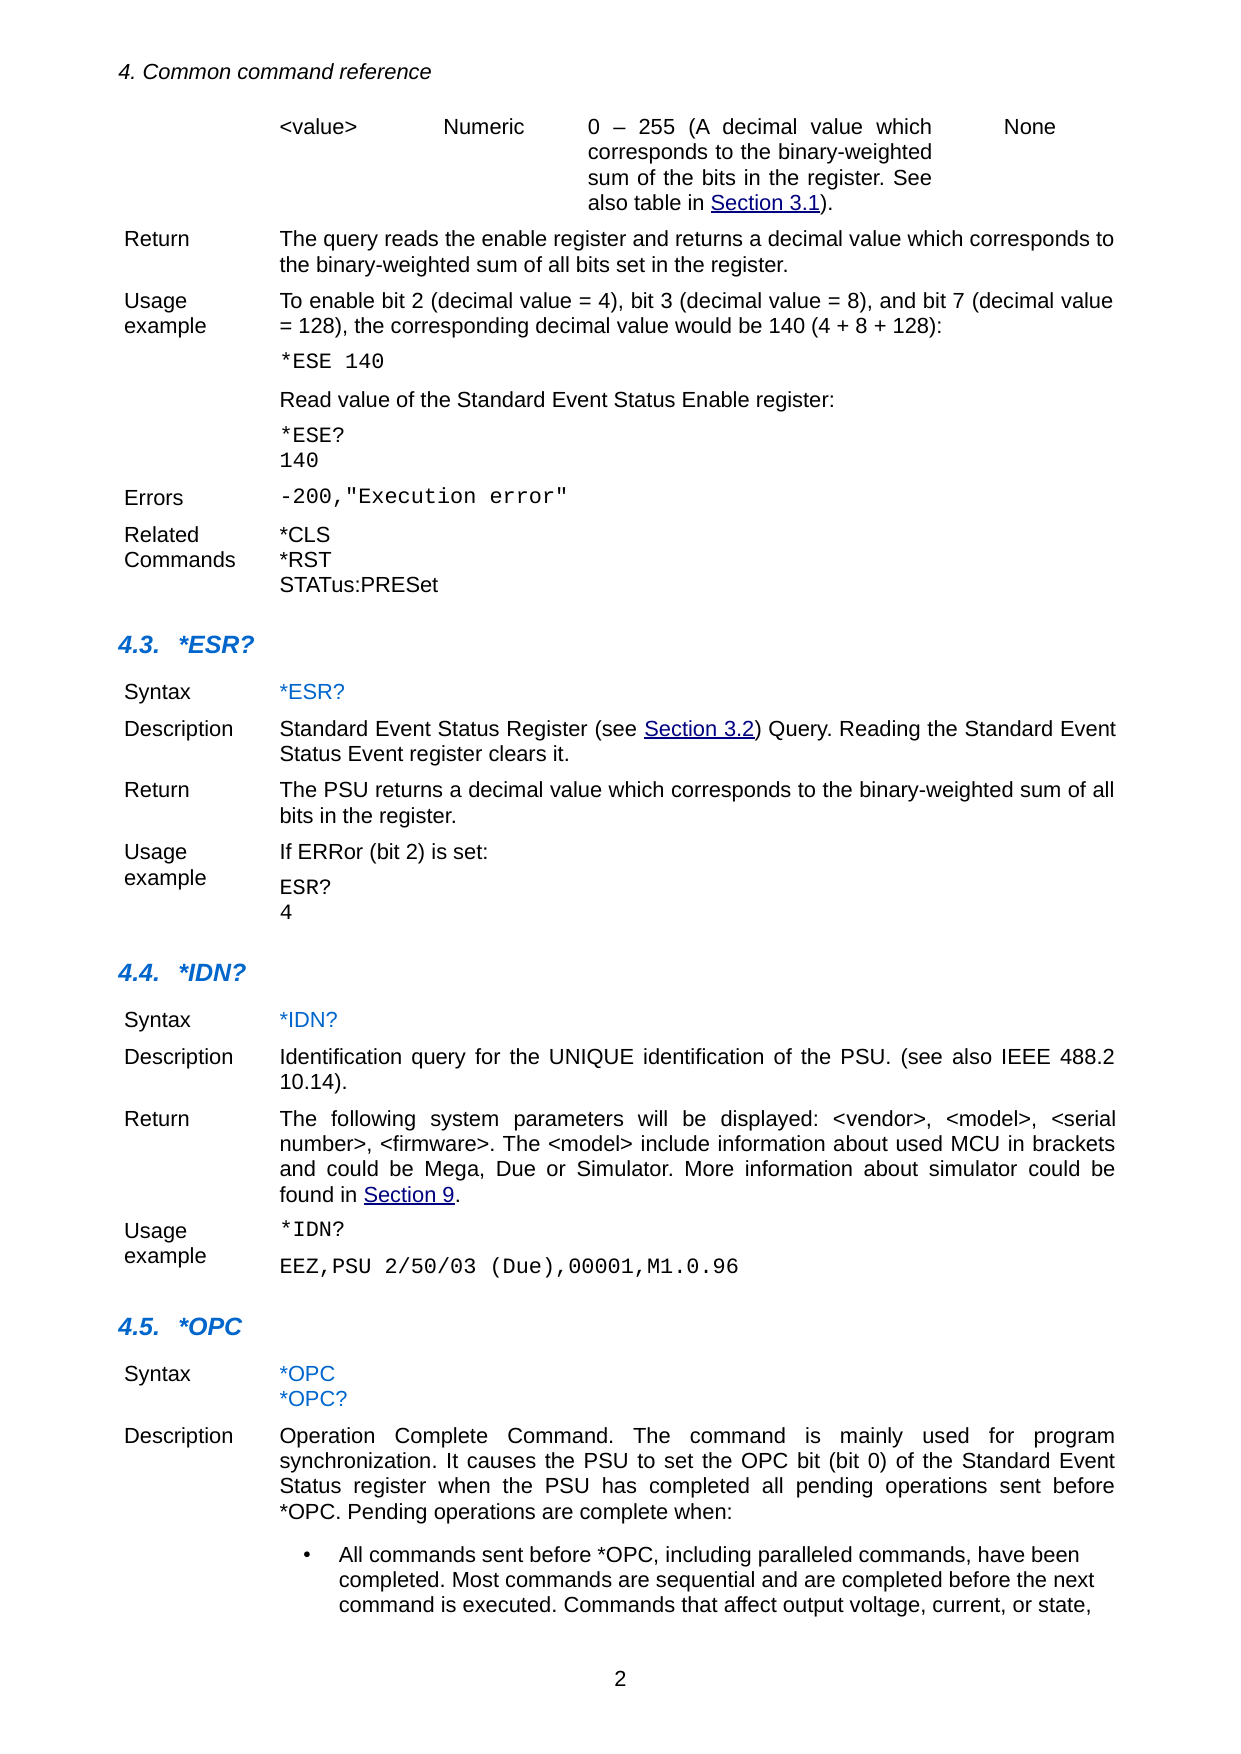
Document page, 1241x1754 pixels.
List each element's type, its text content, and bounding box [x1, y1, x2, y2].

table_cell Identification query for the UNIQUE identification of the PSU. (see also IEEE 488.2 10.14). [274, 1038, 1122, 1100]
table_cell Usage example [118, 283, 274, 479]
table_cell Description [118, 710, 274, 772]
table_cell Numeric [386, 106, 582, 221]
table_cell Description [118, 1417, 274, 1623]
table_cell Operation Complete Command. The command is mainly used for program synchronization. It causes the PSU to set the OPC bit (bit 0) of the Standard Event Status register when the PSU has completed all pending operations sent before *OPC. Pending operations are complete when: All commands sent before *OPC, including paralleled commands, have been completed. Most commands are sequential and are completed before the next command is executed. Commands that affect output voltage, current, or state, relays, and trigger actions are executed in parallel with subsequent commands. *OPC provides notification that all parallel commands have completed. All triggered actions are completed. Query whether the current operation is completed and the query returns 1. See also IEEE 488.2 Section 12.5 – 12.8. [274, 1417, 1122, 1623]
table_cell Return [118, 221, 274, 282]
table_cell [118, 106, 274, 221]
table_header Syntax [118, 1002, 274, 1038]
table_cell *IDN? EEZ,PSU 2/50/03 (Due),00001,M1.0.96 [274, 1213, 1122, 1285]
subtitle *OPC [118, 1312, 1122, 1341]
table_cell If ERRor (bit 2) is set: ESR? 4 [274, 834, 1122, 932]
table_cell The PSU returns a decimal value which corresponds to the binary-weighted sum of all bits in the register. [274, 772, 1122, 833]
table_cell The query reads the enable register and returns a decimal value which corresponds to the binary-weighted sum of all bits set in the register. [274, 221, 1122, 282]
table_header *OPC *OPC? [274, 1355, 1122, 1417]
table_cell -200,"Execution error" [274, 479, 1122, 516]
table_cell Description [118, 1038, 274, 1100]
table_header *IDN? [274, 1002, 1122, 1038]
table_cell Errors [118, 479, 274, 516]
table_cell To enable bit 2 (decimal value = 4), bit 3 (decimal value = 8), and bit 7 (decimal value = 128), the corresponding decimal value would be 140 (4 + 8 + 128): *ESE 140 Read value of the Standard Event Status Enable register: *ESE? 140 [274, 283, 1122, 479]
subtitle *IDN? [118, 958, 1122, 987]
table_cell None [938, 106, 1122, 221]
table_header *ESR? [274, 673, 1122, 710]
table_cell 0 – 255 (A decimal value which corresponds to the binary-weighted sum of the bits in the register. See also table in Section 3.1). [582, 106, 938, 221]
table_cell <value> [274, 106, 386, 221]
table_header Syntax [118, 673, 274, 710]
table_cell Usage example [118, 834, 274, 932]
table_cell Usage example [118, 1213, 274, 1285]
table_cell Standard Event Status Register (see Section 3.2) Query. Reading the Standard Event Status Event register clears it. [274, 710, 1122, 772]
subtitle *ESR? [118, 629, 1122, 658]
table_cell The following system parameters will be displayed: <vendor>, <model>, <serial number>, <firmware>. The <model> include information about used MCU in brackets and could be Mega, Due or Simulator. More information about simulator could be found in Section 9. [274, 1100, 1122, 1212]
table_cell Return [118, 1100, 274, 1212]
table_cell Related Commands [118, 516, 274, 603]
table_header Syntax [118, 1355, 274, 1417]
table_cell Return [118, 772, 274, 833]
table_cell *CLS *RST STATus:PRESet [274, 516, 1122, 603]
